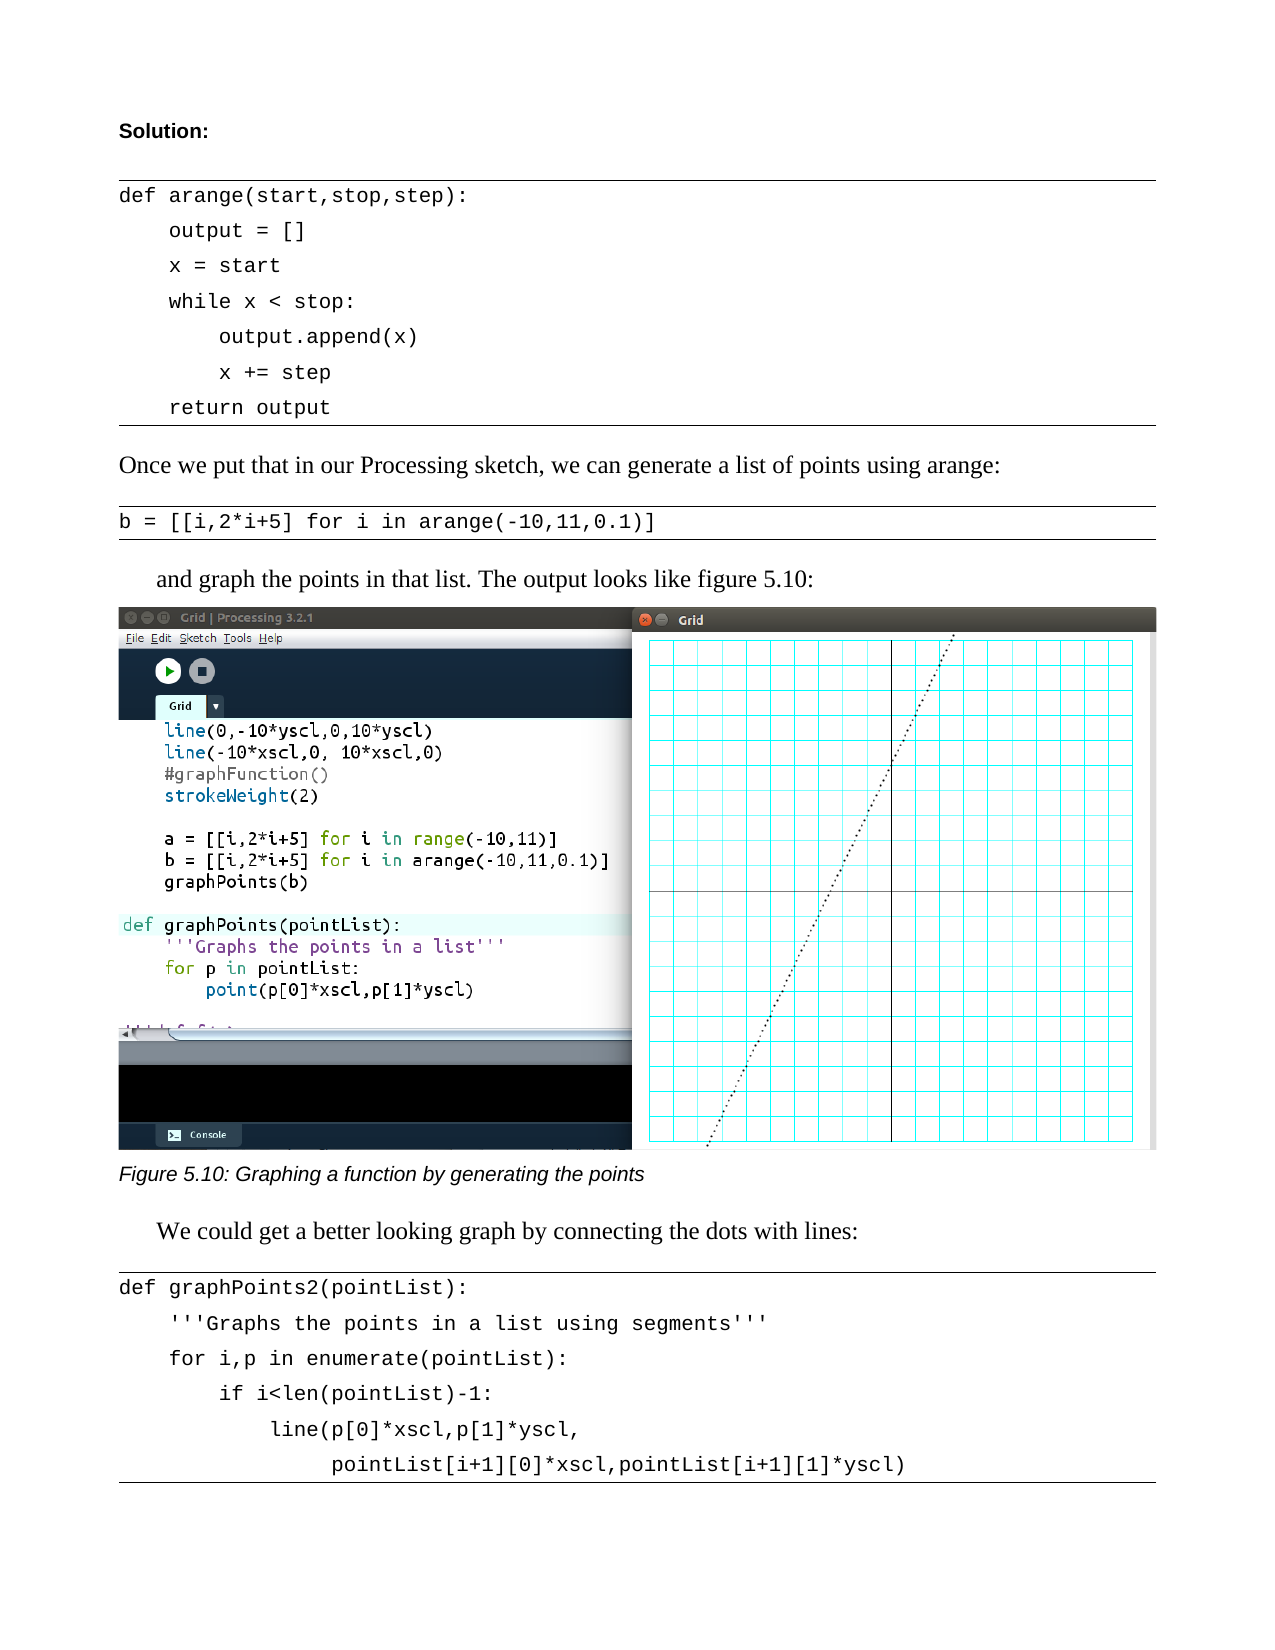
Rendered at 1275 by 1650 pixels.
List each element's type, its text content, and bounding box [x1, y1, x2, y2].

text and graph the points in that list. The output looks like figure 5.10: [118, 564, 1156, 593]
text return output [118, 397, 1156, 426]
text output = [] [118, 220, 1156, 244]
text Figure 5.10: Graphing a function by generating the points [118, 1150, 1156, 1186]
text output.append(x) [118, 326, 1156, 350]
picture [118, 607, 1157, 1150]
text b = [[i,2*i+5] for i in arange(-10,11,0.1)] [118, 507, 1156, 540]
text if i<len(pointList)-1: [118, 1383, 1156, 1407]
text x += step [118, 362, 1156, 385]
text def arange(start,stop,step): [118, 181, 1156, 208]
text while x < stop: [118, 291, 1156, 314]
text '''Graphs the points in a list using segments''' [118, 1312, 1156, 1336]
text pointList[i+1][0]*xscl,pointList[i+1][1]*yscl) [118, 1454, 1156, 1483]
text Solution: [118, 118, 1156, 142]
text x = start [118, 256, 1156, 279]
text def graphPoints2(pointList): [118, 1273, 1156, 1301]
text for i,p in enumerate(pointList): [118, 1348, 1156, 1372]
text We could get a better looking graph by connecting the dots with lines: [118, 1216, 1156, 1245]
text line(p[0]*xscl,p[1]*yscl, [118, 1419, 1156, 1442]
text Once we put that in our Processing sketch, we can generate a list of points using arange: [118, 450, 1156, 479]
